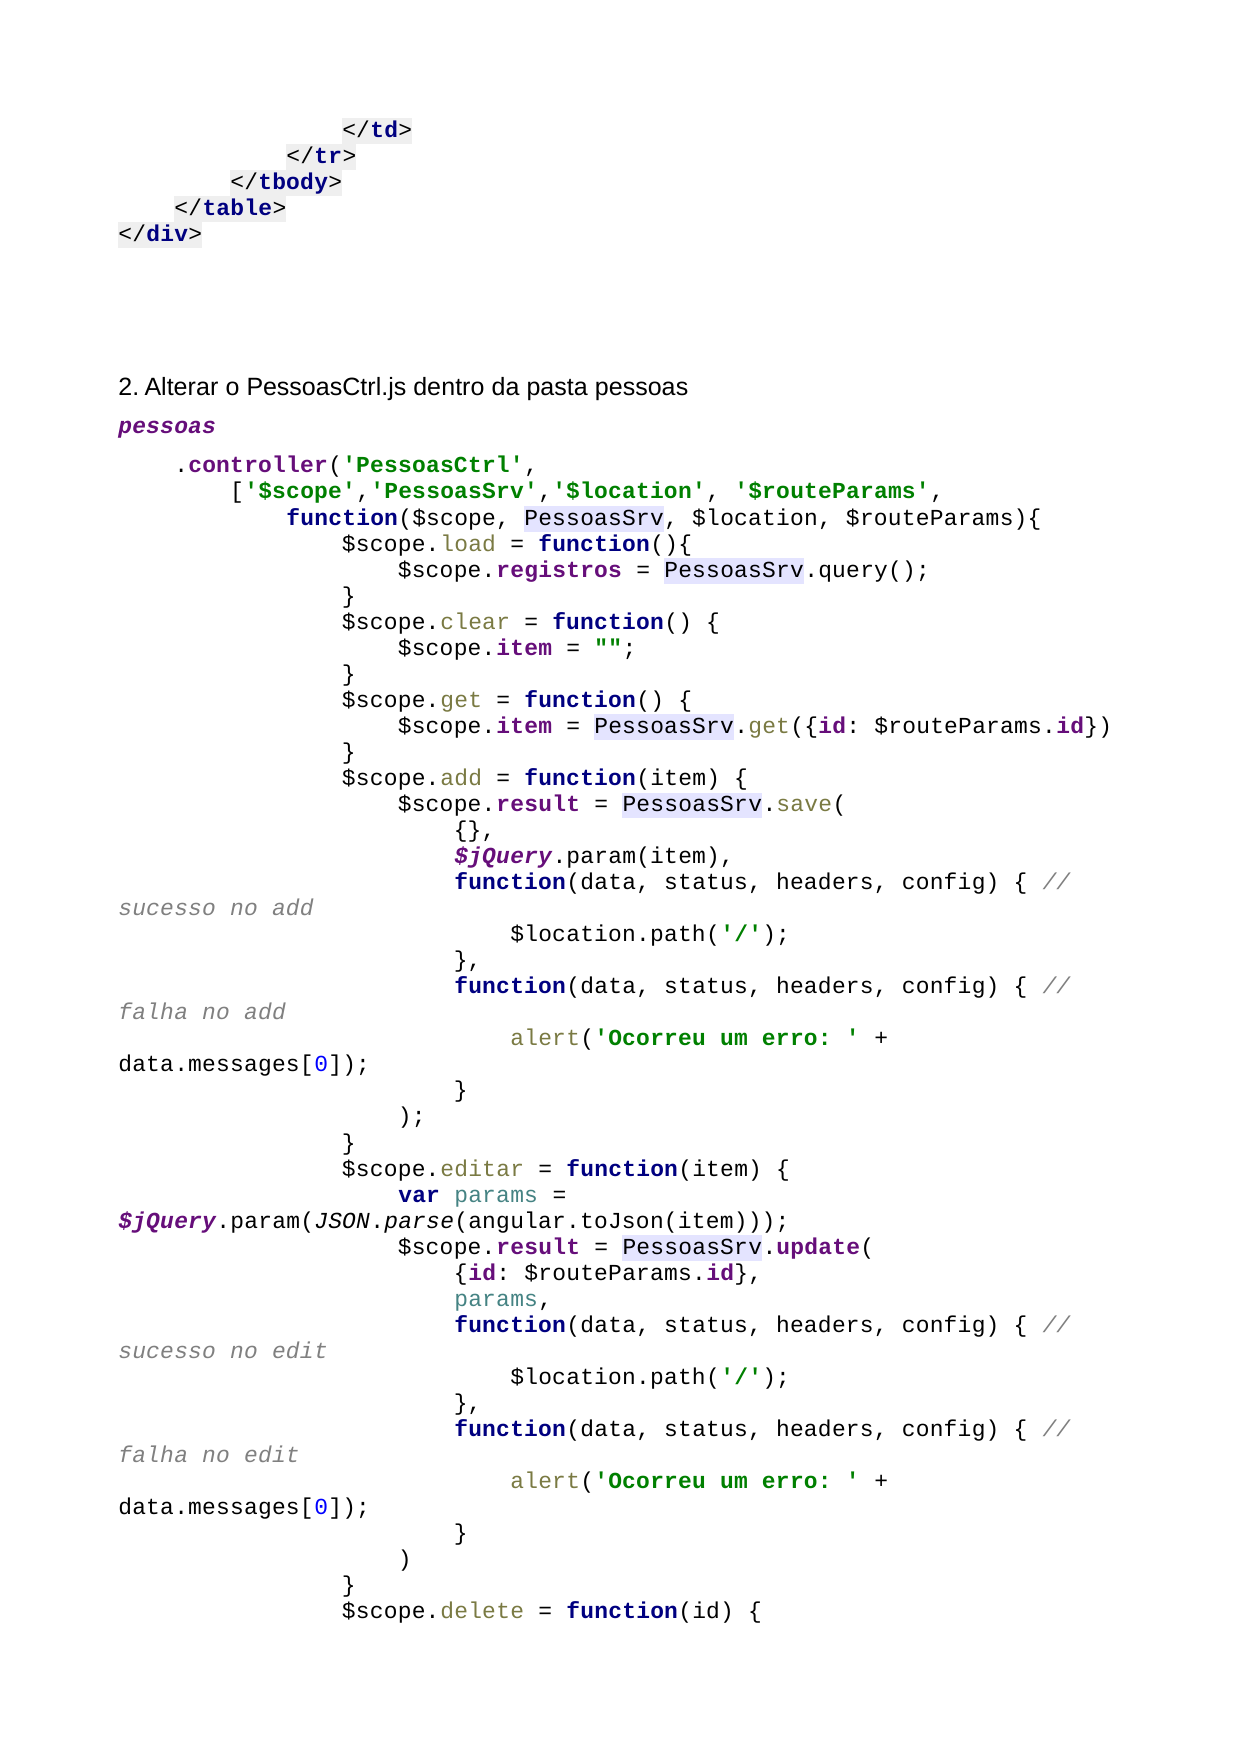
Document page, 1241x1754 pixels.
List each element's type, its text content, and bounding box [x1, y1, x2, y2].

text $scope.get = function() { [118, 688, 1122, 714]
text $scope.clear = function() { [118, 610, 1122, 636]
text alert('Ocorreu um erro: ' + data.messages[0]); [118, 1469, 1122, 1522]
text $scope.delete = function(id) { [118, 1600, 1122, 1626]
text } [118, 1522, 1122, 1548]
text } [118, 662, 1122, 688]
text } [118, 1079, 1122, 1105]
text $location.path('/'); [118, 923, 1122, 949]
text var params = $jQuery.param(JSON.parse(angular.toJson(item))); [118, 1183, 1122, 1235]
text .controller('PessoasCtrl', [118, 454, 1122, 480]
text $scope.add = function(item) { [118, 766, 1122, 792]
text }, [118, 1391, 1122, 1417]
text }, [118, 949, 1122, 975]
text $jQuery.param(item), [118, 844, 1122, 871]
text $scope.registros = PessoasSrv.query(); [118, 558, 1122, 584]
text function(data, status, headers, config) { // sucesso no edit [118, 1313, 1122, 1365]
text </tr> [118, 144, 1122, 170]
text ['$scope','PessoasSrv','$location', '$routeParams', [118, 480, 1122, 506]
text </table> [118, 196, 1122, 222]
text function(data, status, headers, config) { // falha no add [118, 975, 1122, 1027]
text $scope.item = PessoasSrv.get({id: $routeParams.id}) [118, 714, 1122, 740]
text function($scope, PessoasSrv, $location, $routeParams){ [118, 506, 1122, 532]
text $location.path('/'); [118, 1365, 1122, 1391]
text params, [118, 1287, 1122, 1313]
text alert('Ocorreu um erro: ' + data.messages[0]); [118, 1027, 1122, 1079]
text $scope.item = ""; [118, 636, 1122, 662]
text } [118, 584, 1122, 610]
text ) [118, 1548, 1122, 1574]
text {id: $routeParams.id}, [118, 1261, 1122, 1287]
text } [118, 740, 1122, 766]
text function(data, status, headers, config) { // sucesso no add [118, 871, 1122, 923]
text pessoas [118, 415, 1122, 441]
text } [118, 1574, 1122, 1600]
text 2. Alterar o PessoasCtrl.js dentro da pasta pessoas [118, 373, 1122, 401]
text $scope.result = PessoasSrv.update( [118, 1235, 1122, 1261]
text </tbody> [118, 170, 1122, 196]
text } [118, 1131, 1122, 1157]
text </td> [118, 118, 1122, 144]
text ); [118, 1105, 1122, 1131]
text </div> [118, 222, 1122, 248]
text $scope.result = PessoasSrv.save( [118, 792, 1122, 818]
text function(data, status, headers, config) { // falha no edit [118, 1417, 1122, 1469]
text $scope.editar = function(item) { [118, 1157, 1122, 1183]
text $scope.load = function(){ [118, 532, 1122, 558]
text {}, [118, 818, 1122, 844]
